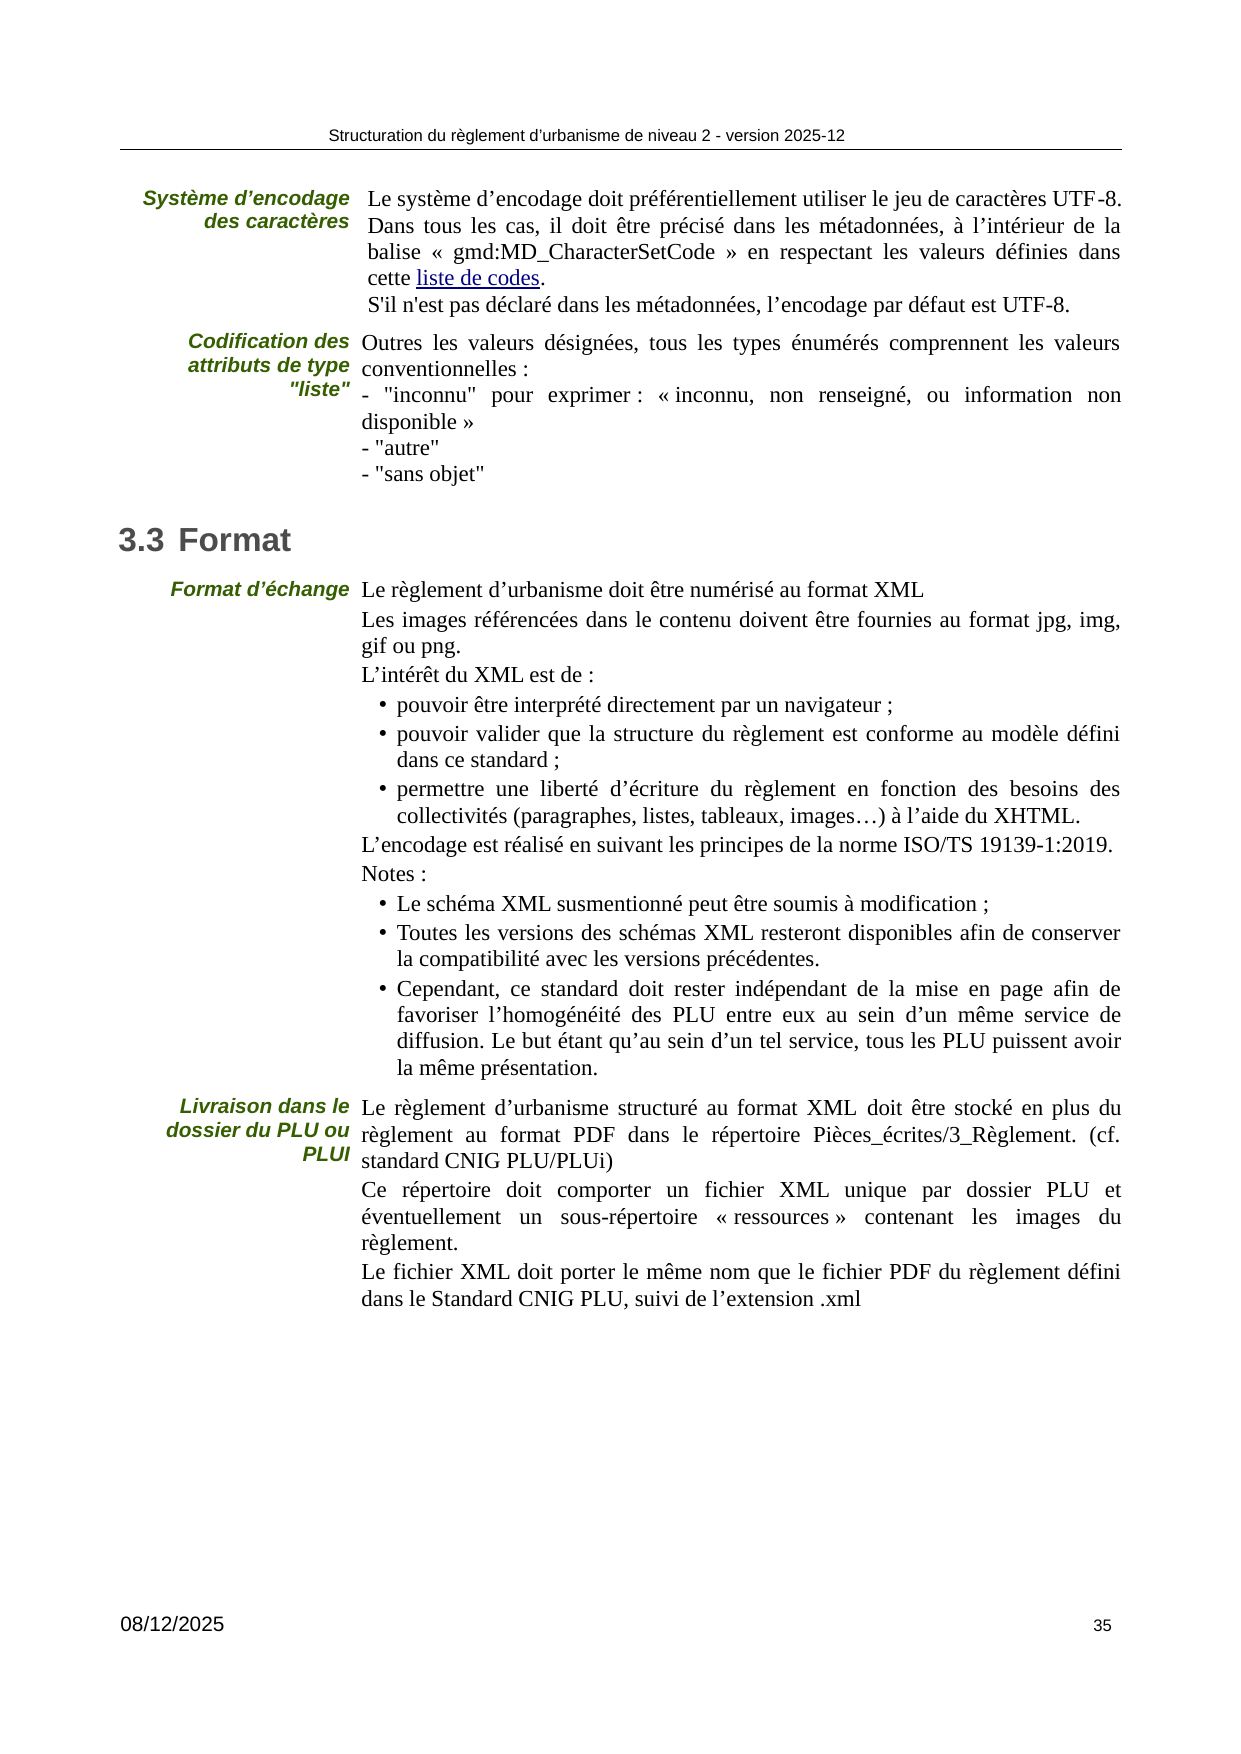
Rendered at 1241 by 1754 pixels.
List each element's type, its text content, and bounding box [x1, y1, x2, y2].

table_cell Livraison dans le dossier du PLU ou PLUI [118, 1089, 355, 1320]
table_cell Codification des attributs de type "liste" [118, 323, 356, 492]
table_header Le règlement d’urbanisme doit être numérisé au format XML Les images référencées dans le contenu doivent être fournies au format jpg, img, gif ou png. L’intérêt du XML est de : pouvoir être interprété directement par un navigateur ; pouvoir valider que la structure du règlement est conforme au modèle défini dans ce standard ; permettre une liberté d’écriture du règlement en fonction des besoins des collectivités (paragraphes, listes, tableaux, images…) à l’aide du XHTML. L’encodage est réalisé en suivant les principes de la norme ISO/TS 19139-1:2019. Notes : Le schéma XML susmentionné peut être soumis à modification ; Toutes les versions des schémas XML resteront disponibles afin de conserver la compatibilité avec les versions précédentes. Cependant, ce standard doit rester indépendant de la mise en page afin de favoriser l’homogénéité des PLU entre eux au sein d’un même service de diffusion. Le but étant qu’au sein d’un tel service, tous les PLU puissent avoir la même présentation. [355, 571, 1122, 1089]
subtitle Format [118, 521, 1122, 559]
table_cell Outres les valeurs désignées, tous les types énumérés comprennent les valeurs conventionnelles : - "inconnu" pour exprimer : « inconnu, non renseigné, ou information non disponible » - "autre" - "sans objet" [356, 323, 1122, 492]
table_header Système d’encodage des caractères [118, 180, 356, 323]
table_cell Le règlement d’urbanisme structuré au format XML doit être stocké en plus du règlement au format PDF dans le répertoire Pièces_écrites/3_Règlement. (cf. standard CNIG PLU/PLUi) Ce répertoire doit comporter un fichier XML unique par dossier PLU et éventuellement un sous-répertoire « ressources » contenant les images du règlement. Le fichier XML doit porter le même nom que le fichier PDF du règlement défini dans le Standard CNIG PLU, suivi de l’extension .xml [355, 1089, 1122, 1320]
table_header Le système d’encodage doit préférentiellement utiliser le jeu de caractères UTF‑8. Dans tous les cas, il doit être précisé dans les métadonnées, à l’intérieur de la balise « gmd:MD_CharacterSetCode » en respectant les valeurs définies dans cette liste de codes. S'il n'est pas déclaré dans les métadonnées, l’encodage par défaut est UTF-8. [356, 180, 1122, 323]
table_header Format d’échange [118, 571, 355, 1089]
